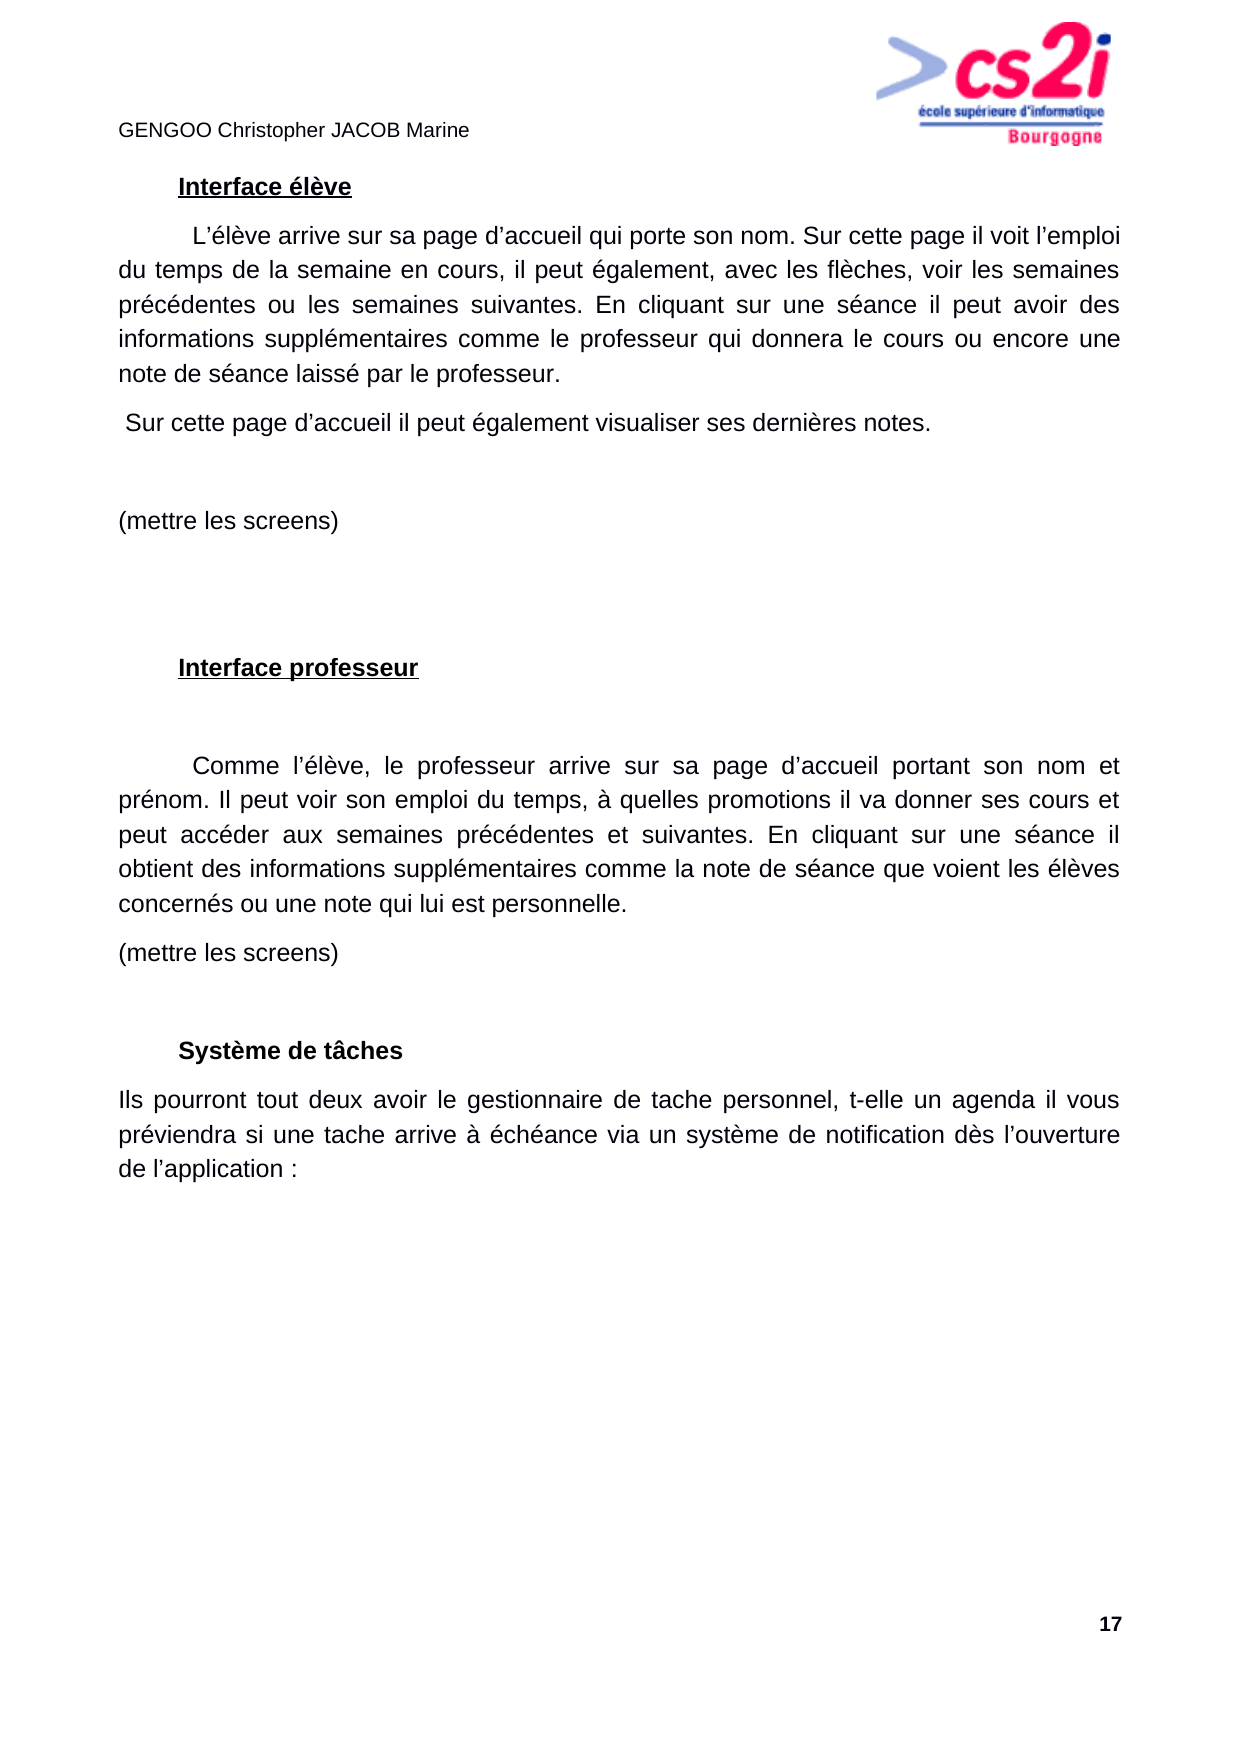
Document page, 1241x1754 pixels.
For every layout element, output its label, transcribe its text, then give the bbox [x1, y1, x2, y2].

text L’élève arrive sur sa page d’accueil qui porte son nom. Sur cette page il voit l’emploi du temps de la semaine en cours, il peut également, avec les flèches, voir les semaines précédentes ou les semaines suivantes. En cliquant sur une séance il peut avoir des informations supplémentaires comme le professeur qui donnera le cours ou encore une note de séance laissé par le professeur. [118, 221, 1122, 387]
list Système de tâches [118, 1036, 1122, 1065]
text (mettre les screens) [118, 506, 1122, 534]
text Sur cette page d’accueil il peut également visualiser ses dernières notes. [118, 408, 1122, 436]
list Interface professeur [118, 653, 1122, 682]
text (mettre les screens) [118, 938, 1122, 967]
list Interface élève [118, 172, 1122, 200]
picture [876, 22, 1111, 146]
text Ils pourront tout deux avoir le gestionnaire de tache personnel, t-elle un agenda il vous préviendra si une tache arrive à échéance via un système de notification dès l’ouverture de l’application : [118, 1085, 1122, 1183]
text Comme l’élève, le professeur arrive sur sa page d’accueil portant son nom et prénom. Il peut voir son emploi du temps, à quelles promotions il va donner ses cours et peut accéder aux semaines précédentes et suivantes. En cliquant sur une séance il obtient des informations supplémentaires comme la note de séance que voient les élèves concernés ou une note qui lui est personnelle. [118, 751, 1122, 918]
